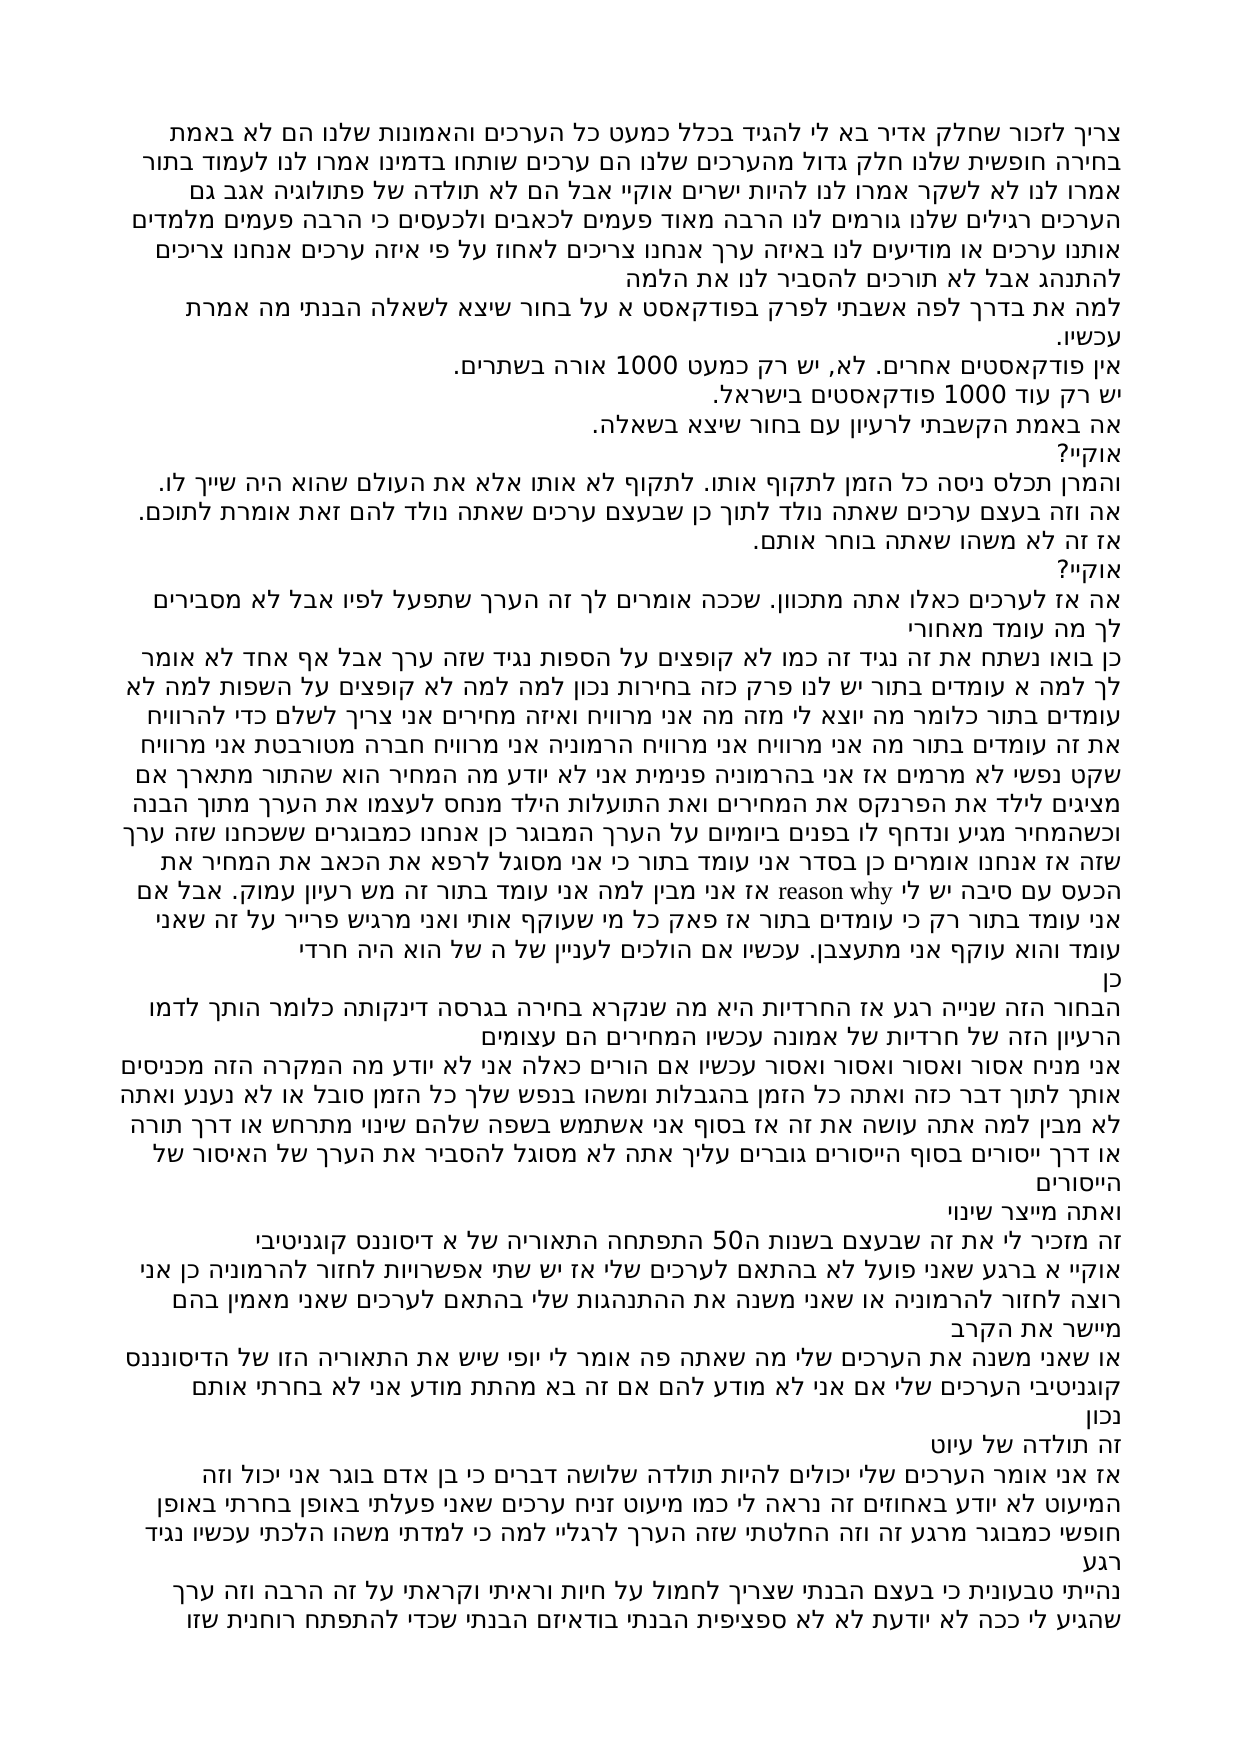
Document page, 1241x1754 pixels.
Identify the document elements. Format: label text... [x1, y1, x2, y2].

text יש רק עוד 1000 פודקאסטים בישראל. [118, 381, 1122, 410]
text אוקיי? [118, 556, 1122, 585]
text אוקיי? [118, 439, 1122, 468]
text למה את בדרך לפה אשבתי לפרק בפודקאסט א על בחור שיצא לשאלה הבנתי מה אמרת עכשיו. [118, 293, 1122, 351]
text אה באמת הקשבתי לרעיון עם בחור שיצא בשאלה. [118, 410, 1122, 439]
text אז אני אומר הערכים שלי יכולים להיות תולדה שלושה דברים כי בן אדם בוגר אני יכול וזה המיעוט לא יודע באחוזים זה נראה לי כמו מיעוט זניח ערכים שאני פעלתי באופן בחרתי באופן חופשי כמבוגר מרגע זה וזה החלטתי שזה הערך לרגליי למה כי למדתי משהו הלכתי עכשיו נגיד רגע [118, 1460, 1122, 1577]
text זה מזכיר לי את זה שבעצם בשנות ה50 התפתחה התאוריה של א דיסוננס קוגניטיבי [118, 1227, 1122, 1256]
text אוקיי א ברגע שאני פועל לא בהתאם לערכים שלי אז יש שתי אפשרויות לחזור להרמוניה כן אני רוצה לחזור להרמוניה או שאני משנה את ההתנהגות שלי בהתאם לערכים שאני מאמין בהם מיישר את הקרב [118, 1256, 1122, 1343]
text או שאני משנה את הערכים שלי מה שאתה פה אומר לי יופי שיש את התאוריה הזו של הדיסונננס קוגניטיבי הערכים שלי אם אני לא מודע להם אם זה בא מהתת מודע אני לא בחרתי אותם [118, 1343, 1122, 1402]
text והמרן תכלס ניסה כל הזמן לתקוף אותו. לתקוף לא אותו אלא את העולם שהוא היה שייך לו. [118, 468, 1122, 497]
text אני מניח אסור ואסור ואסור ואסור עכשיו אם הורים כאלה אני לא יודע מה המקרה הזה מכניסים אותך לתוך דבר כזה ואתה כל הזמן בהגבלות ומשהו בנפש שלך כל הזמן סובל או לא נענע ואתה לא מבין למה אתה עושה את זה אז בסוף אני אשתמש בשפה שלהם שינוי מתרחש או דרך תורה או דרך ייסורים בסוף הייסורים גוברים עליך אתה לא מסוגל להסביר את הערך של האיסור של הייסורים [118, 1052, 1122, 1197]
text נכון [118, 1402, 1122, 1431]
text הבחור הזה שנייה רגע אז החרדיות היא מה שנקרא בחירה בגרסה דינקותה כלומר הותך לדמו הרעיון הזה של חרדיות של אמונה עכשיו המחירים הם עצומים [118, 993, 1122, 1052]
text אה אז לערכים כאלו אתה מתכוון. שככה אומרים לך זה הערך שתפעל לפיו אבל לא מסבירים לך מה עומד מאחורי [118, 585, 1122, 643]
text כן בואו נשתח את זה נגיד זה כמו לא קופצים על הספות נגיד שזה ערך אבל אף אחד לא אומר לך למה א עומדים בתור יש לנו פרק כזה בחירות נכון למה למה לא קופצים על השפות למה לא עומדים בתור כלומר מה יוצא לי מזה מה אני מרוויח ואיזה מחירים אני צריך לשלם כדי להרוויח את זה עומדים בתור מה אני מרוויח אני מרוויח הרמוניה אני מרוויח חברה מטורבטת אני מרוויח שקט נפשי לא מרמים אז אני בהרמוניה פנימית אני לא יודע מה המחיר הוא שהתור מתארך אם מציגים לילד את הפרנקס את המחירים ואת התועלות הילד מנחס לעצמו את הערך מתוך הבנה וכשהמחיר מגיע ונדחף לו בפנים ביומיום על הערך המבוגר כן אנחנו כמבוגרים ששכחנו שזה ערך שזה אז אנחנו אומרים כן בסדר אני עומד בתור כי אני מסוגל לרפא את הכאב את המחיר את הכעס עם סיבה יש לי reason why אז אני מבין למה אני עומד בתור זה מש רעיון עמוק. אבל אם אני עומד בתור רק כי עומדים בתור אז פאק כל מי שעוקף אותי ואני מרגיש פרייר על זה שאני עומד והוא עוקף אני מתעצבן. עכשיו אם הולכים לעניין של ה של הוא היה חרדי [118, 643, 1122, 964]
text נהייתי טבעונית כי בעצם הבנתי שצריך לחמול על חיות וראיתי וקראתי על זה הרבה וזה ערך שהגיע לי ככה לא יודעת לא לא ספציפית הבנתי בודאיזם הבנתי שכדי להתפתח רוחנית שזו שאיפה שלי אני חייב להיות אדם מוסרי כי אדם לא מוסרי לא יכול להתפתח הניתבודה מסביר את זה יותר טוב ממני ויש לי בחירה חופשית בערב בעיניי זה החלק הקטן החלק השני אלה ערכים שמותחים בדמנו ב נדבקתי למילה הזאת היום ערכים ש שחינכו אותנו אליהם מי שרק אמרו לו אל תעמוד בתור בלי הזasonו יסתבך עם הערך הזה יחוש כמבוגר מתי שהוא קורבן של הערך הזה וכשהערך הזה יגרום לו לשלם מחירים כבדים הוא או יכעס על העולם או יישב את הדיסוננס הקוגניטיב למקום אחר אם ההורים שלי לימדו אותי את הערך הזה עם הרציונל שלו ומכים ונתנו לי לבחור בערך אז התייחסו אליי כמו מבוגר הבעיה היא שהרבה מאוד פעמים ההורים מעבירים את הערכים שלהם בקופי פייס מדור קודם ובעצמם לא עשו את הסדר הפנימי והערכים שאני מדבר עליהם היום הם תולדה של פתולוגיה תולדה של פחד ותולדה של כאב שהם אני בכלל לא נגיש אליהם נדרשת חקירה עמוקה לתוך הדבר הזה אוקיי הרעיון לפרק הזה הגיע מפגישה שהייתה לי לפני כמה שבועות עם שני אנשים שונים בשני ארגונים אחד הגיע לפה אחד באיזשהו ארגון והם החזיקו את אותה אידיאולוגיה, [118, 1577, 1122, 1635]
text אה וזה בעצם ערכים שאתה נולד לתוך כן שבעצם ערכים שאתה נולד להם זאת אומרת לתוכם. אז זה לא משהו שאתה בוחר אותם. [118, 497, 1122, 556]
text ואתה מייצר שינוי [118, 1197, 1122, 1227]
text צריך לזכור שחלק אדיר בא לי להגיד בכלל כמעט כל הערכים והאמונות שלנו הם לא באמת בחירה חופשית שלנו חלק גדול מהערכים שלנו הם ערכים שותחו בדמינו אמרו לנו לעמוד בתור אמרו לנו לא לשקר אמרו לנו להיות ישרים אוקיי אבל הם לא תולדה של פתולוגיה אגב גם הערכים רגילים שלנו גורמים לנו הרבה מאוד פעמים לכאבים ולכעסים כי הרבה פעמים מלמדים אותנו ערכים או מודיעים לנו באיזה ערך אנחנו צריכים לאחוז על פי איזה ערכים אנחנו צריכים להתנהג אבל לא תורכים להסביר לנו את הלמה [118, 118, 1122, 293]
text אין פודקאסטים אחרים. לא, יש רק כמעט 1000 אורה בשתרים. [118, 351, 1122, 381]
text כן [118, 964, 1122, 993]
text זה תולדה של עיוט [118, 1431, 1122, 1460]
